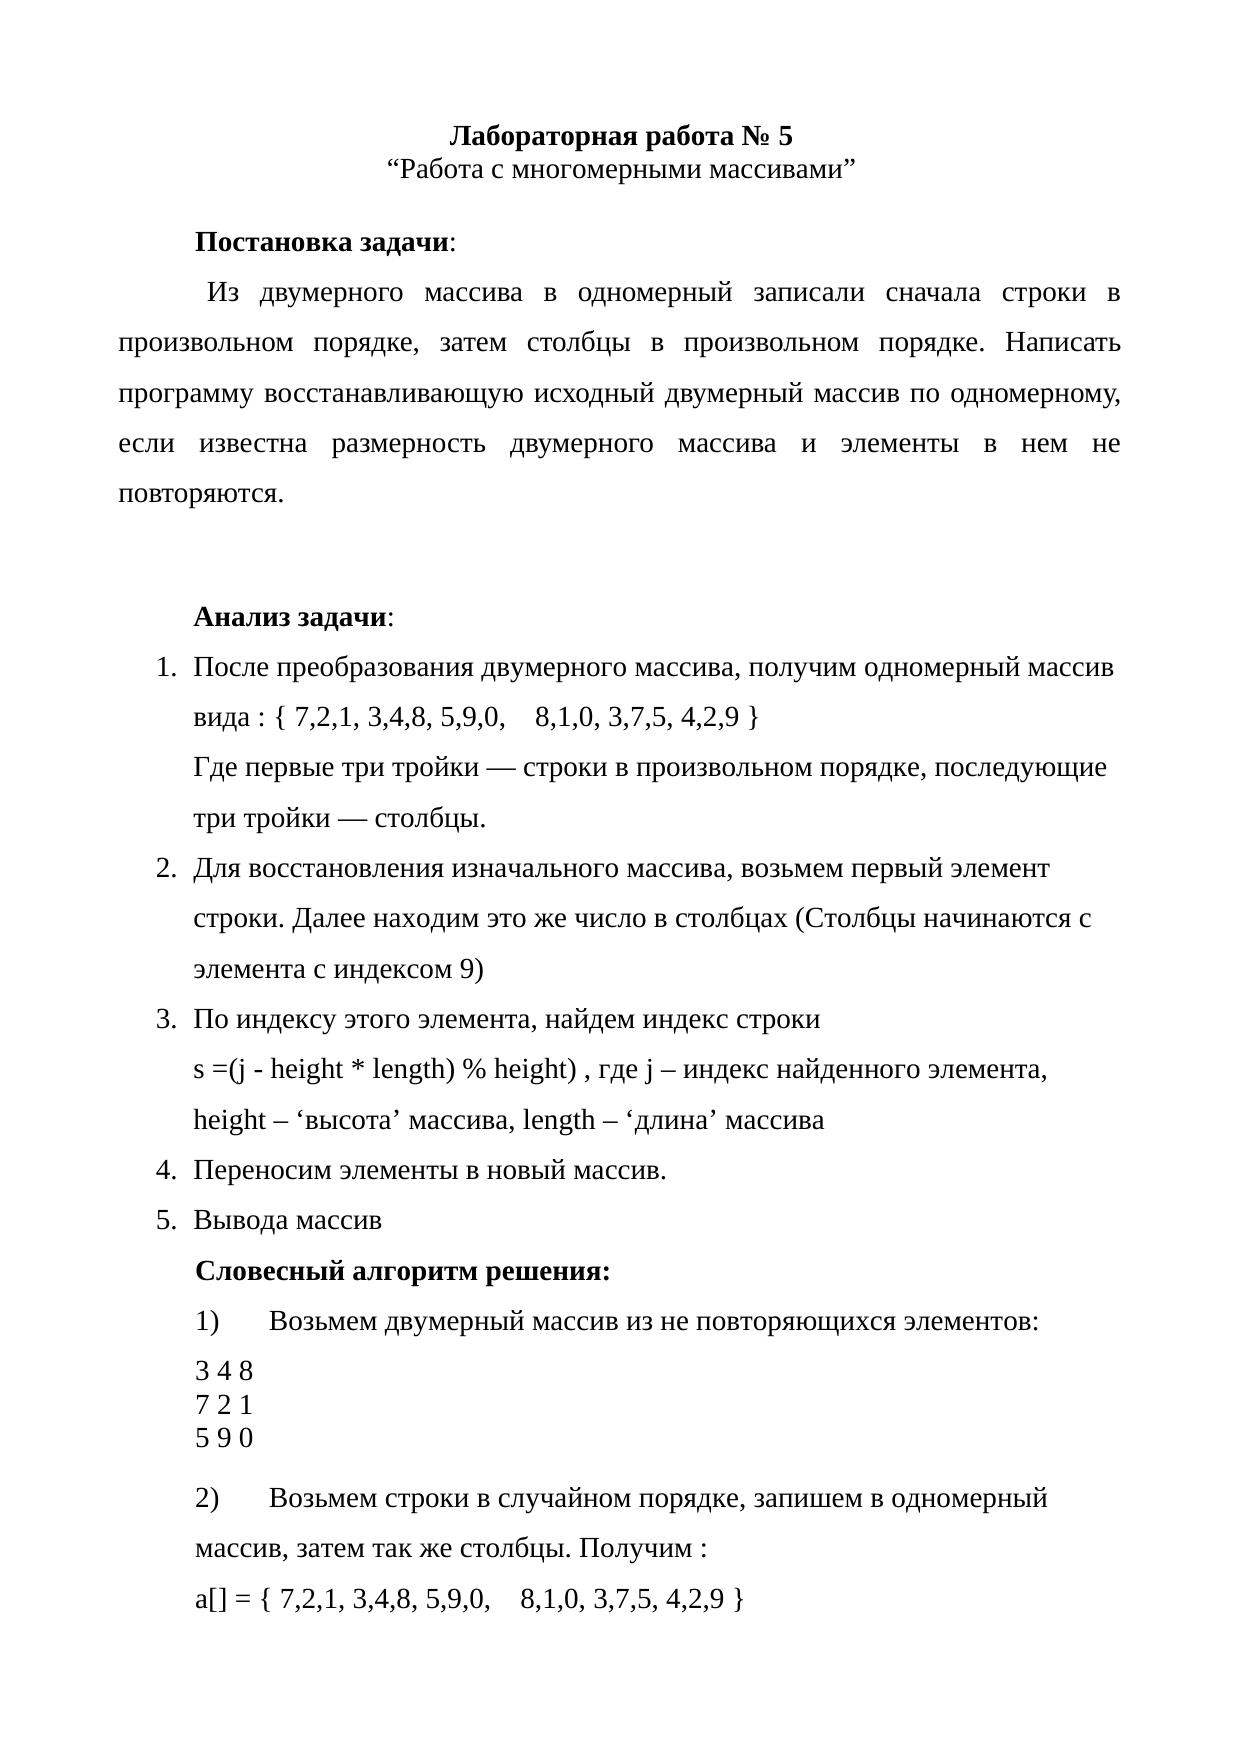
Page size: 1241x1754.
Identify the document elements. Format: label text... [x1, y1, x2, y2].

text “Работа с многомерными массивами” [118, 152, 1124, 185]
list Возьмем двумерный массив из не повторяющихся элементов: [195, 1303, 1122, 1337]
text Лабораторная работа № 5 [118, 118, 1124, 152]
list 5 9 0 [195, 1420, 1122, 1454]
text Постановка задачи: [118, 224, 1122, 257]
text Из двумерного массива в одномерный записали сначала строки в произвольном порядке, затем столбцы в произвольном порядке. Написать программу восстанавливающую исходный двумерный массив по одномерному, если известна размерность двумерного массива и элементы в нем не повторяются. [118, 274, 1122, 509]
list a[] = { 7,2,1, 3,4,8, 5,9,0, 8,1,0, 3,7,5, 4,2,9 } [195, 1581, 1122, 1614]
list Для восстановления изначального массива, возьмем первый элемент строки. Далее находим это же число в столбцах (Столбцы начинаются с элемента с индексом 9) [156, 850, 1122, 984]
list Переносим элементы в новый массив. [156, 1152, 1122, 1186]
list Возьмем строки в случайном порядке, запишем в одномерный массив, затем так же столбцы. Получим : [195, 1480, 1122, 1564]
list 7 2 1 [195, 1387, 1122, 1420]
list После преобразования двумерного массива, получим одномерный массив вида : { 7,2,1, 3,4,8, 5,9,0, 8,1,0, 3,7,5, 4,2,9 } [156, 649, 1122, 733]
list Вывода массив [156, 1202, 1122, 1236]
list s =(j - height * length) % height) , где j – индекс найденного элемента, height – ‘высота’ массива, length – ‘длина’ массива [156, 1051, 1122, 1135]
text Словесный алгоритм решения: [195, 1253, 1122, 1286]
list 3 4 8 [195, 1353, 1122, 1387]
list По индексу этого элемента, найдем индекс строки [156, 1001, 1122, 1035]
list Где первые три тройки — строки в произвольном порядке, последующие три тройки — столбцы. [156, 749, 1122, 833]
text Анализ задачи: [193, 599, 1122, 632]
